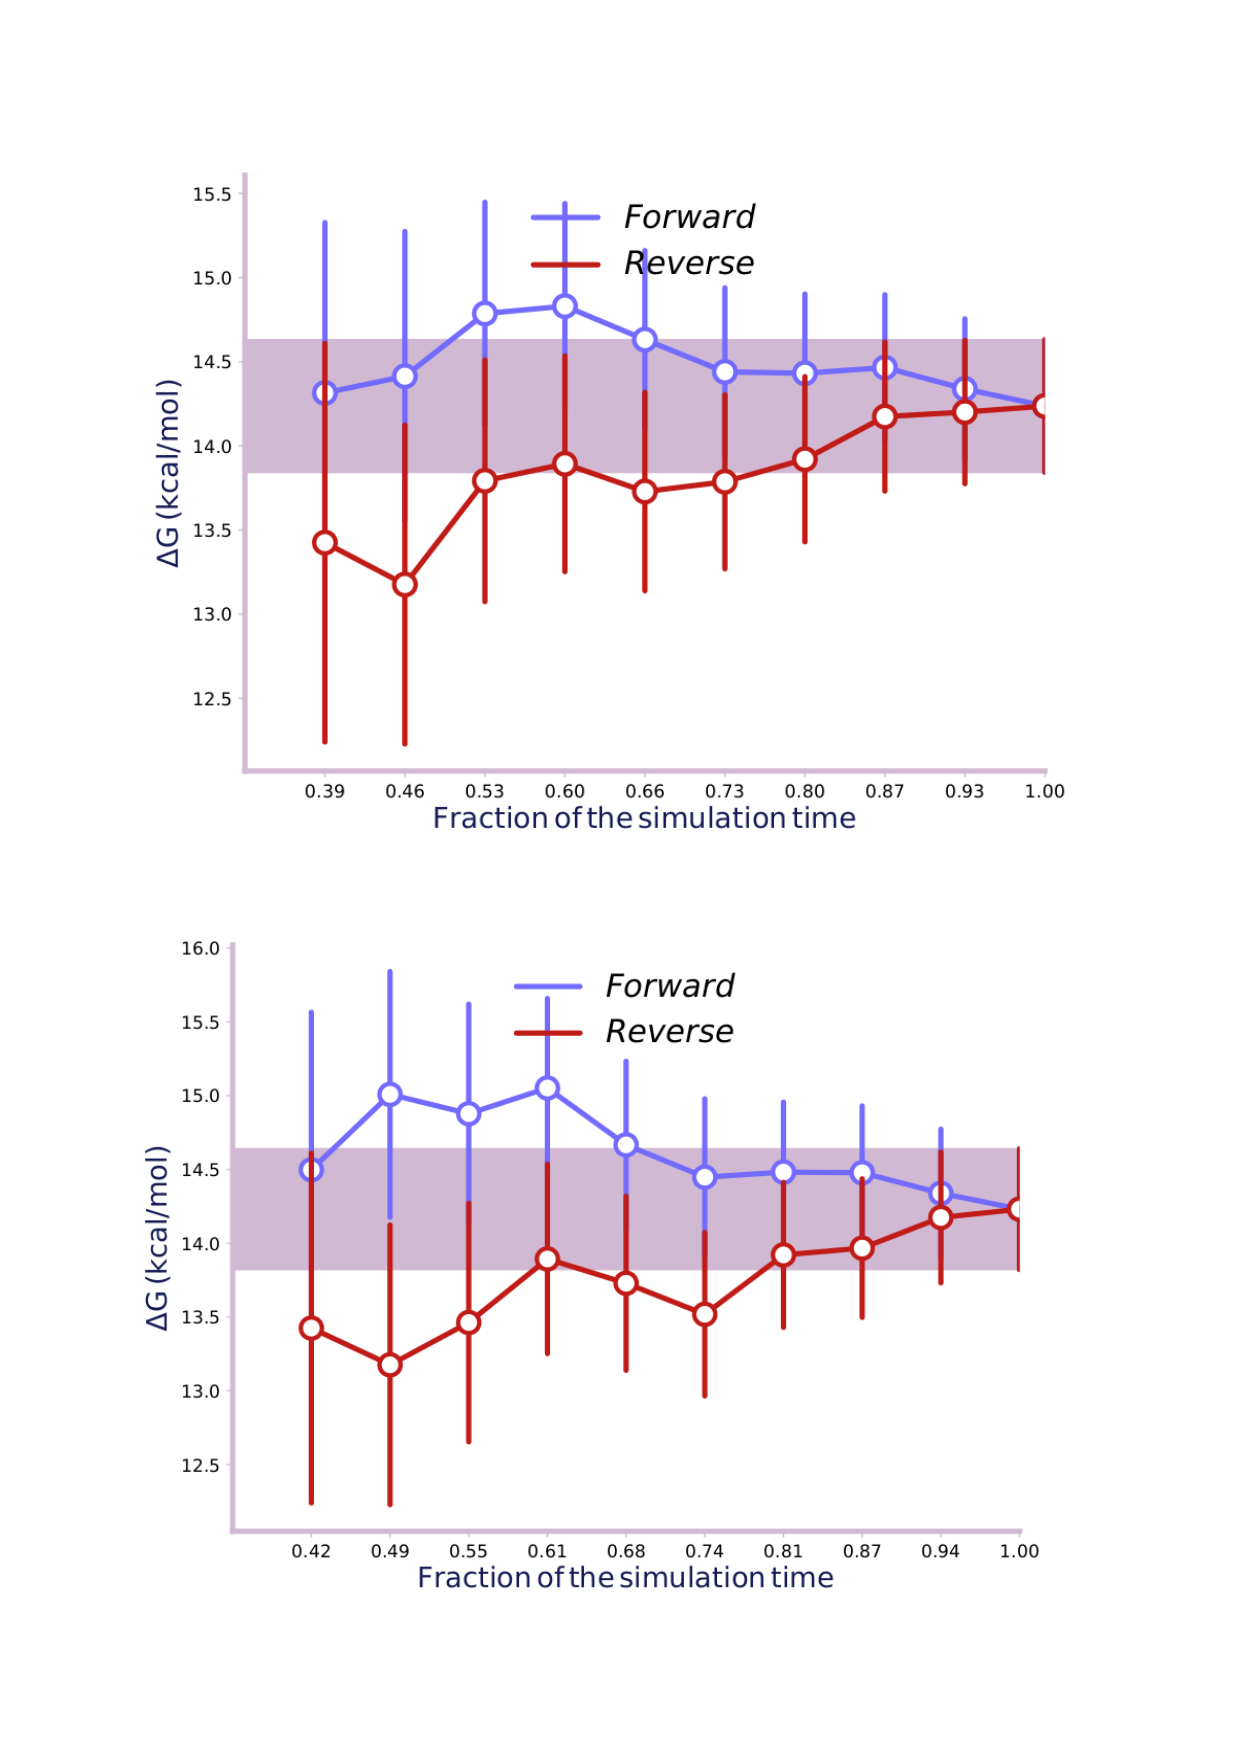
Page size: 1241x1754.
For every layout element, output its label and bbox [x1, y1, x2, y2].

picture [113, 868, 1118, 1613]
picture [118, 118, 1123, 853]
